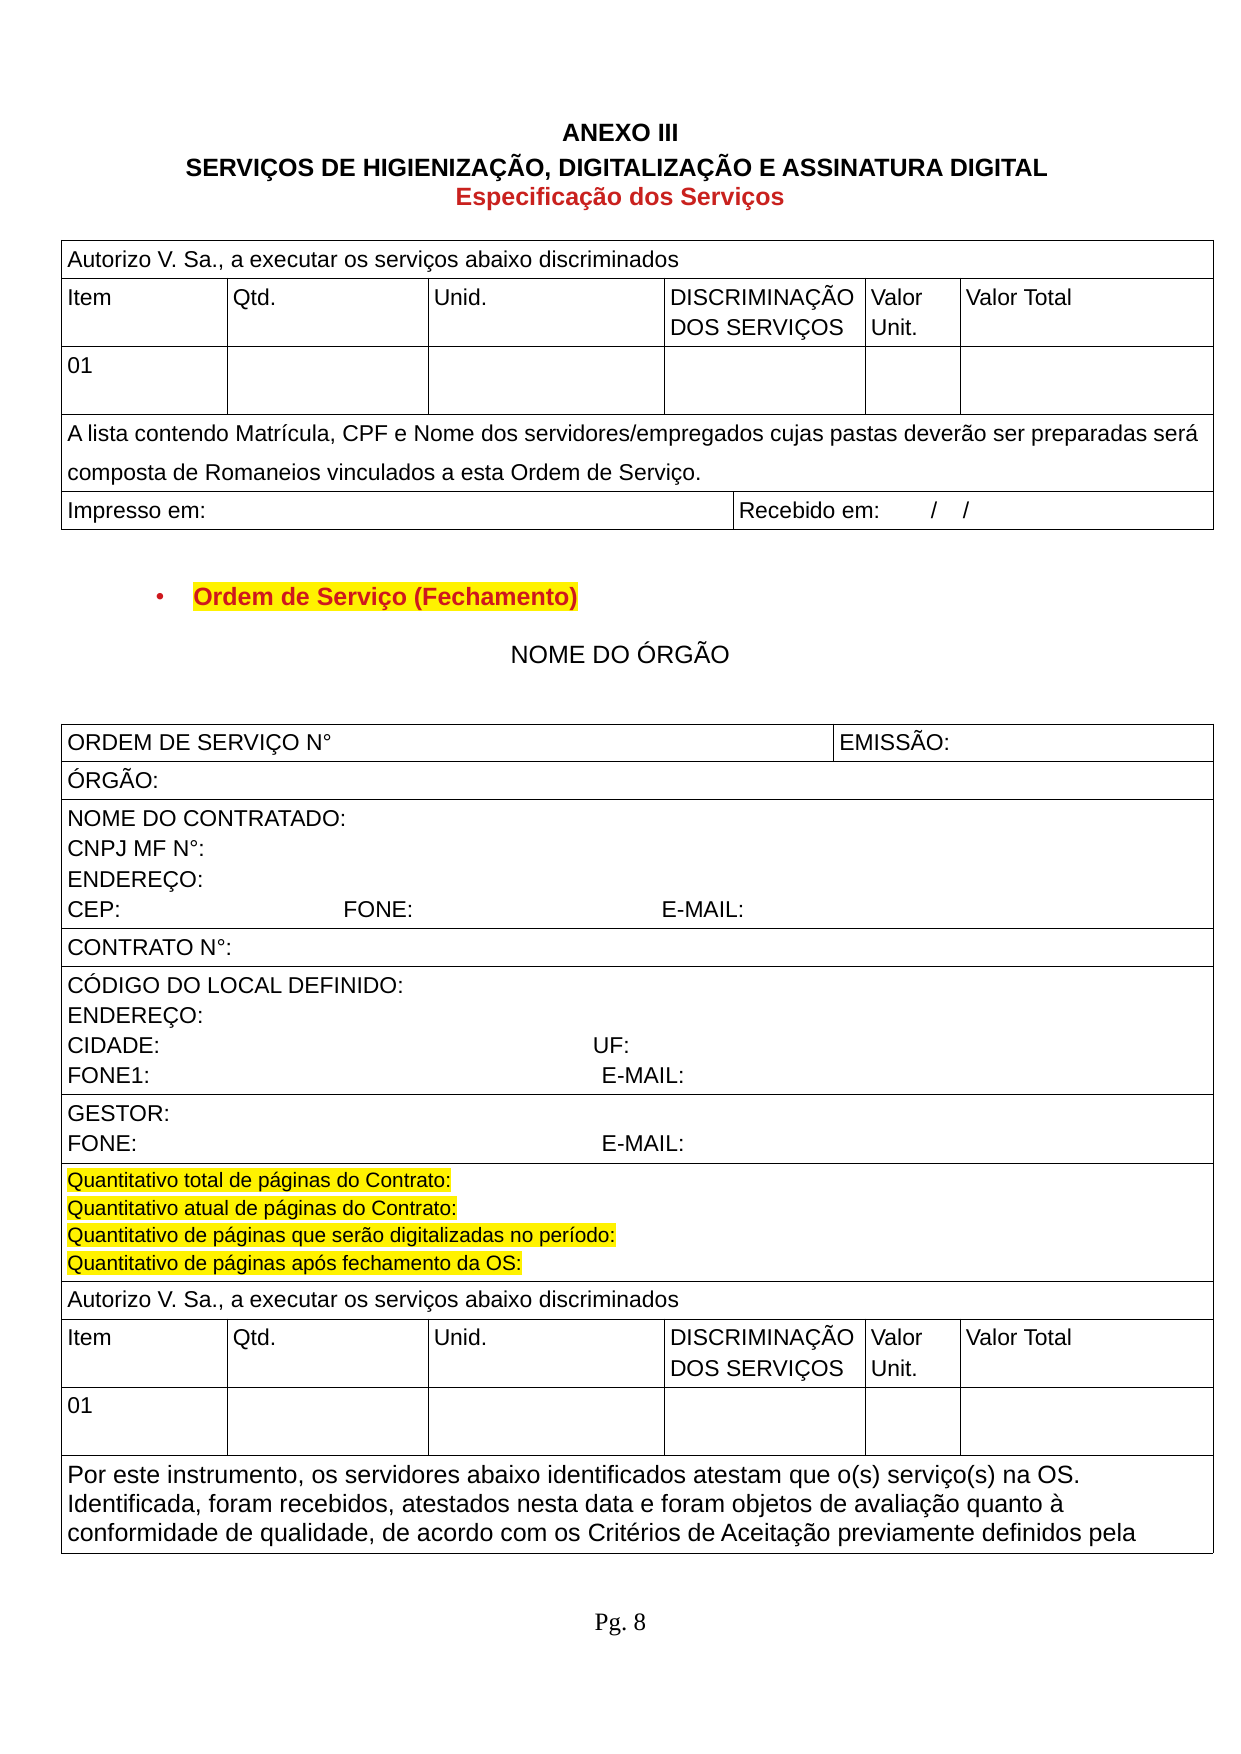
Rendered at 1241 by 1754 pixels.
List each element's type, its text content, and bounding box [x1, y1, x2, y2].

table_cell 01 [62, 347, 227, 414]
table_cell CONTRATO N°: [62, 929, 1213, 966]
table_cell NOME DO CONTRATADO: CNPJ MF N°: ENDEREÇO: CEP: FONE: E-MAIL: [62, 800, 1213, 928]
table_cell Valor Unit. [866, 279, 960, 346]
table_cell ÓRGÃO: [62, 762, 1213, 799]
table_cell Quantitativo total de páginas do Contrato: Quantitativo atual de páginas do Contrato: Quantitativo de páginas que serão digitalizadas no período: Quantitativo de páginas após fechamento da OS: [62, 1164, 1213, 1281]
table_cell Item [62, 1320, 227, 1387]
table_cell Valor Total [961, 279, 1213, 346]
table_cell GESTOR: FONE: E-MAIL: [62, 1095, 1213, 1162]
table_cell [961, 347, 1213, 414]
table_cell DISCRIMINAÇÃO DOS SERVIÇOS [665, 279, 865, 346]
table_cell 01 [62, 1388, 227, 1455]
table_cell [866, 347, 960, 414]
table_header ORDEM DE SERVIÇO N° [62, 725, 833, 761]
table_cell Autorizo V. Sa., a executar os serviços abaixo discriminados [62, 241, 1213, 278]
table_cell [665, 347, 865, 414]
table_header EMISSÃO: [834, 725, 1213, 761]
table_cell Recebido em: / / [734, 492, 1213, 529]
table_cell A lista contendo Matrícula, CPF e Nome dos servidores/empregados cujas pastas deverão ser preparadas será composta de Romaneios vinculados a esta Ordem de Serviço. [62, 415, 1213, 491]
table_cell [961, 1388, 1213, 1455]
table_cell Autorizo V. Sa., a executar os serviços abaixo discriminados [62, 1282, 1213, 1318]
table_cell [866, 1388, 960, 1455]
table_cell [665, 1388, 865, 1455]
table_cell Por este instrumento, os servidores abaixo identificados atestam que o(s) serviço(s) na OS. Identificada, foram recebidos, atestados nesta data e foram objetos de avaliação quanto à conformidade de qualidade, de acordo com os Critérios de Aceitação previamente definidos pela [62, 1456, 1213, 1552]
text NOME DO ÓRGÃO [118, 640, 1122, 668]
table_cell CÓDIGO DO LOCAL DEFINIDO: ENDEREÇO: CIDADE: UF: FONE1: E-MAIL: [62, 967, 1213, 1094]
table_cell Unid. [429, 279, 664, 346]
table_cell [228, 347, 428, 414]
table_cell Item [62, 279, 227, 346]
table_cell Valor Unit. [866, 1320, 960, 1387]
table_cell [228, 1388, 428, 1455]
table_cell [429, 347, 664, 414]
table_cell DISCRIMINAÇÃO DOS SERVIÇOS [665, 1320, 865, 1387]
table_cell Valor Total [961, 1320, 1213, 1387]
table_cell Impresso em: [62, 492, 733, 529]
table_cell [429, 1388, 664, 1455]
list Ordem de Serviço (Fechamento) [156, 582, 1122, 611]
table_cell Qtd. [228, 1320, 428, 1387]
table_cell Unid. [429, 1320, 664, 1387]
table_cell Qtd. [228, 279, 428, 346]
